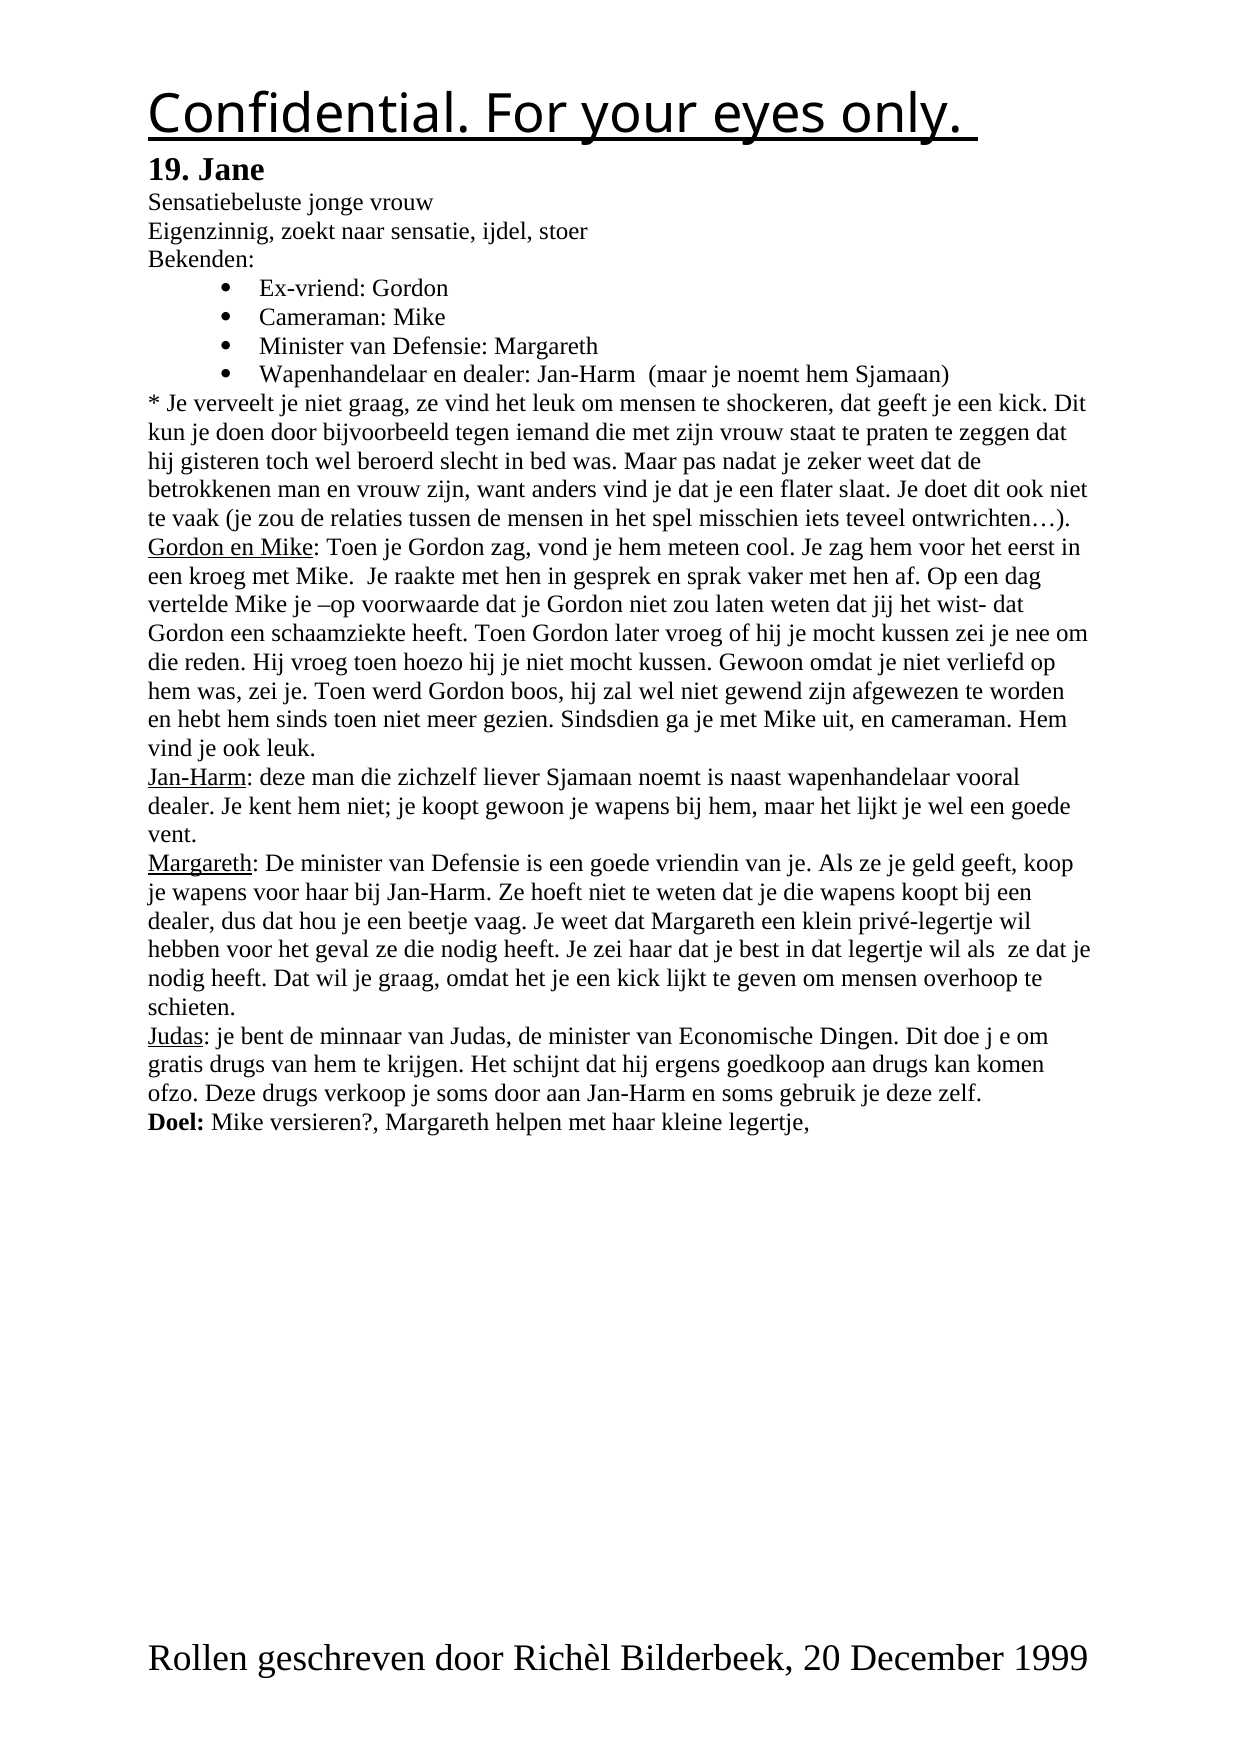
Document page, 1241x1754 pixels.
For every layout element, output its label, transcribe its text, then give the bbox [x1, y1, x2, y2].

list Minister van Defensie: Margareth [221, 331, 1093, 359]
text Margareth: De minister van Defensie is een goede vriendin van je. Als ze je geld geeft, koop je wapens voor haar bij Jan-Harm. Ze hoeft niet te weten dat je die wapens koopt bij een dealer, dus dat hou je een beetje vaag. Je weet dat Margareth een klein privé-legertje wil hebben voor het geval ze die nodig heeft. Je zei haar dat je best in dat legertje wil als ze dat je nodig heeft. Dat wil je graag, omdat het je een kick lijkt te geven om mensen overhoop te schieten. [148, 848, 1093, 1021]
text Jan-Harm: deze man die zichzelf liever Sjamaan noemt is naast wapenhandelaar vooral dealer. Je kent hem niet; je koopt gewoon je wapens bij hem, maar het lijkt je wel een goede vent. [148, 762, 1093, 848]
list Cameraman: Mike [221, 302, 1093, 331]
text Sensatiebeluste jonge vrouw [148, 187, 1093, 216]
text Judas: je bent de minnaar van Judas, de minister van Economische Dingen. Dit doe j e om gratis drugs van hem te krijgen. Het schijnt dat hij ergens goedkoop aan drugs kan komen ofzo. Deze drugs verkoop je soms door aan Jan-Harm en soms gebruik je deze zelf. [148, 1021, 1093, 1107]
text Gordon en Mike: Toen je Gordon zag, vond je hem meteen cool. Je zag hem voor het eerst in een kroeg met Mike. Je raakte met hen in gesprek en sprak vaker met hen af. Op een dag vertelde Mike je –op voorwaarde dat je Gordon niet zou laten weten dat jij het wist- dat Gordon een schaamziekte heeft. Toen Gordon later vroeg of hij je mocht kussen zei je nee om die reden. Hij vroeg toen hoezo hij je niet mocht kussen. Gewoon omdat je niet verliefd op hem was, zei je. Toen werd Gordon boos, hij zal wel niet gewend zijn afgewezen te worden en hebt hem sinds toen niet meer gezien. Sindsdien ga je met Mike uit, en cameraman. Hem vind je ook leuk. [148, 532, 1093, 762]
text * Je verveelt je niet graag, ze vind het leuk om mensen te shockeren, dat geeft je een kick. Dit kun je doen door bijvoorbeeld tegen iemand die met zijn vrouw staat te praten te zeggen dat hij gisteren toch wel beroerd slecht in bed was. Maar pas nadat je zeker weet dat de betrokkenen man en vrouw zijn, want anders vind je dat je een flater slaat. Je doet dit ook niet te vaak (je zou de relaties tussen de mensen in het spel misschien iets teveel ontwrichten…). [148, 388, 1093, 532]
text Eigenzinnig, zoekt naar sensatie, ijdel, stoer [148, 216, 1093, 244]
text Bekenden: [148, 244, 1093, 273]
text Doel: Mike versieren?, Margareth helpen met haar kleine legertje, [148, 1107, 1093, 1136]
text 19. Jane [148, 149, 1093, 187]
list Ex-vriend: Gordon [221, 273, 1093, 302]
list Wapenhandelaar en dealer: Jan-Harm (maar je noemt hem Sjamaan) [221, 359, 1093, 388]
